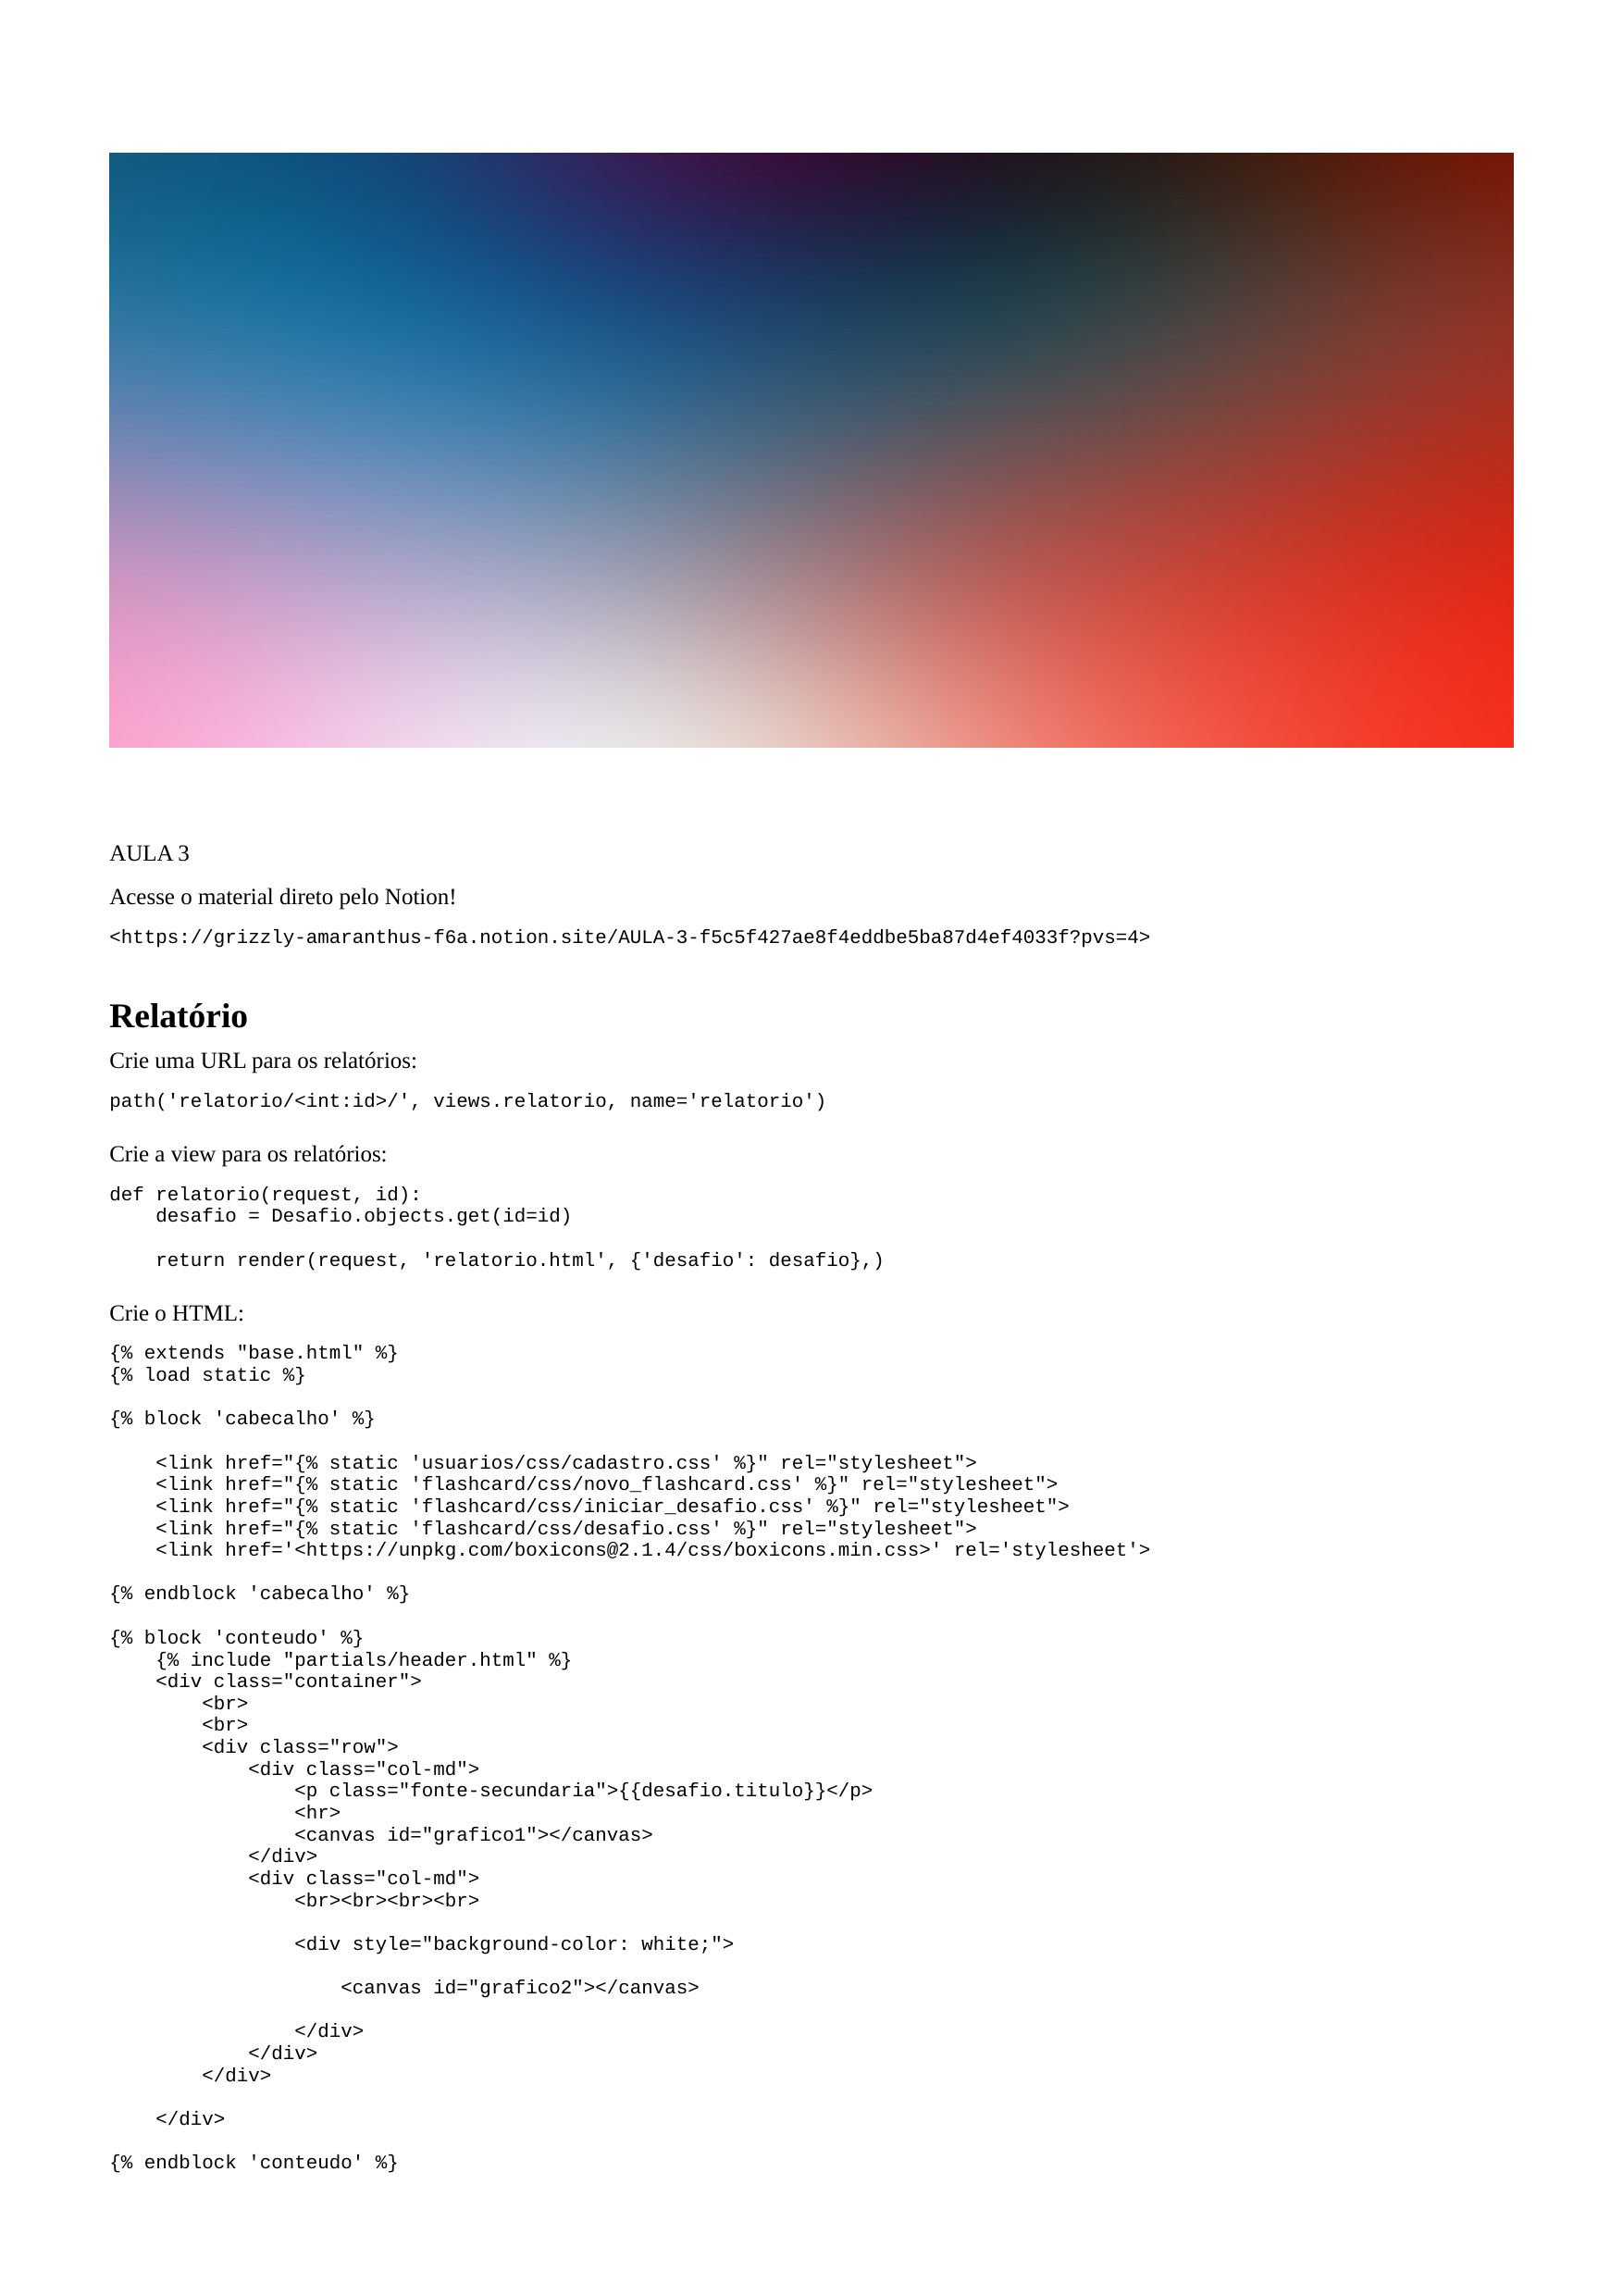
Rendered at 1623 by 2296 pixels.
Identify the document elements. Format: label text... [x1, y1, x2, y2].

text Crie a view para os relatórios: [109, 1140, 1514, 1167]
text <br><br><br><br> [109, 1891, 1514, 1912]
text <div style="background-color: white;"> [109, 1934, 1514, 1955]
text Acesse o material direto pelo Notion! [109, 883, 1514, 910]
text {% endblock 'conteudo' %} [109, 2153, 1514, 2175]
text return render(request, 'relatorio.html', {'desafio': desafio},) [109, 1250, 1514, 1272]
text <link href="{% static 'flashcard/css/desafio.css' %}" rel="stylesheet"> [109, 1519, 1514, 1540]
text AULA 3 [109, 839, 1514, 865]
text <hr> [109, 1803, 1514, 1825]
text <div class="container"> [109, 1671, 1514, 1694]
text <link href="{% static 'flashcard/css/novo_flashcard.css' %}" rel="stylesheet"> [109, 1474, 1514, 1496]
text {% load static %} [109, 1365, 1514, 1387]
text <link href="{% static 'usuarios/css/cadastro.css' %}" rel="stylesheet"> [109, 1453, 1514, 1474]
text <link href='<https://unpkg.com/boxicons@2.1.4/css/boxicons.min.css>' rel='stylesheet'> [109, 1540, 1514, 1562]
text <div class="col-md"> [109, 1759, 1514, 1781]
text </div> [109, 2021, 1514, 2043]
text </div> [109, 1846, 1514, 1868]
text desafio = Desafio.objects.get(id=id) [109, 1206, 1514, 1228]
text path('relatorio/<int:id>/', views.relatorio, name='relatorio') [109, 1091, 1514, 1113]
text </div> [109, 2066, 1514, 2087]
text <br> [109, 1715, 1514, 1737]
text {% include "partials/header.html" %} [109, 1649, 1514, 1671]
text Crie uma URL para os relatórios: [109, 1047, 1514, 1074]
text <div class="col-md"> [109, 1868, 1514, 1891]
text {% block 'conteudo' %} [109, 1628, 1514, 1649]
picture [109, 153, 1514, 748]
text <div class="row"> [109, 1737, 1514, 1759]
text <canvas id="grafico1"></canvas> [109, 1825, 1514, 1846]
text {% block 'cabecalho' %} [109, 1409, 1514, 1431]
text {% extends "base.html" %} [109, 1343, 1514, 1365]
text <br> [109, 1694, 1514, 1715]
text {% endblock 'cabecalho' %} [109, 1584, 1514, 1606]
text <link href="{% static 'flashcard/css/iniciar_desafio.css' %}" rel="stylesheet"> [109, 1496, 1514, 1519]
text <canvas id="grafico2"></canvas> [109, 1978, 1514, 2000]
text Crie o HTML: [109, 1299, 1514, 1326]
text </div> [109, 2043, 1514, 2066]
text <https://grizzly-amaranthus-f6a.notion.site/AULA-3-f5c5f427ae8f4eddbe5ba87d4ef4033f?pvs=4> [109, 927, 1514, 949]
text </div> [109, 2109, 1514, 2131]
subtitle Relatório [109, 996, 1514, 1036]
text def relatorio(request, id): [109, 1185, 1514, 1206]
text <p class="fonte-secundaria">{{desafio.titulo}}</p> [109, 1781, 1514, 1803]
